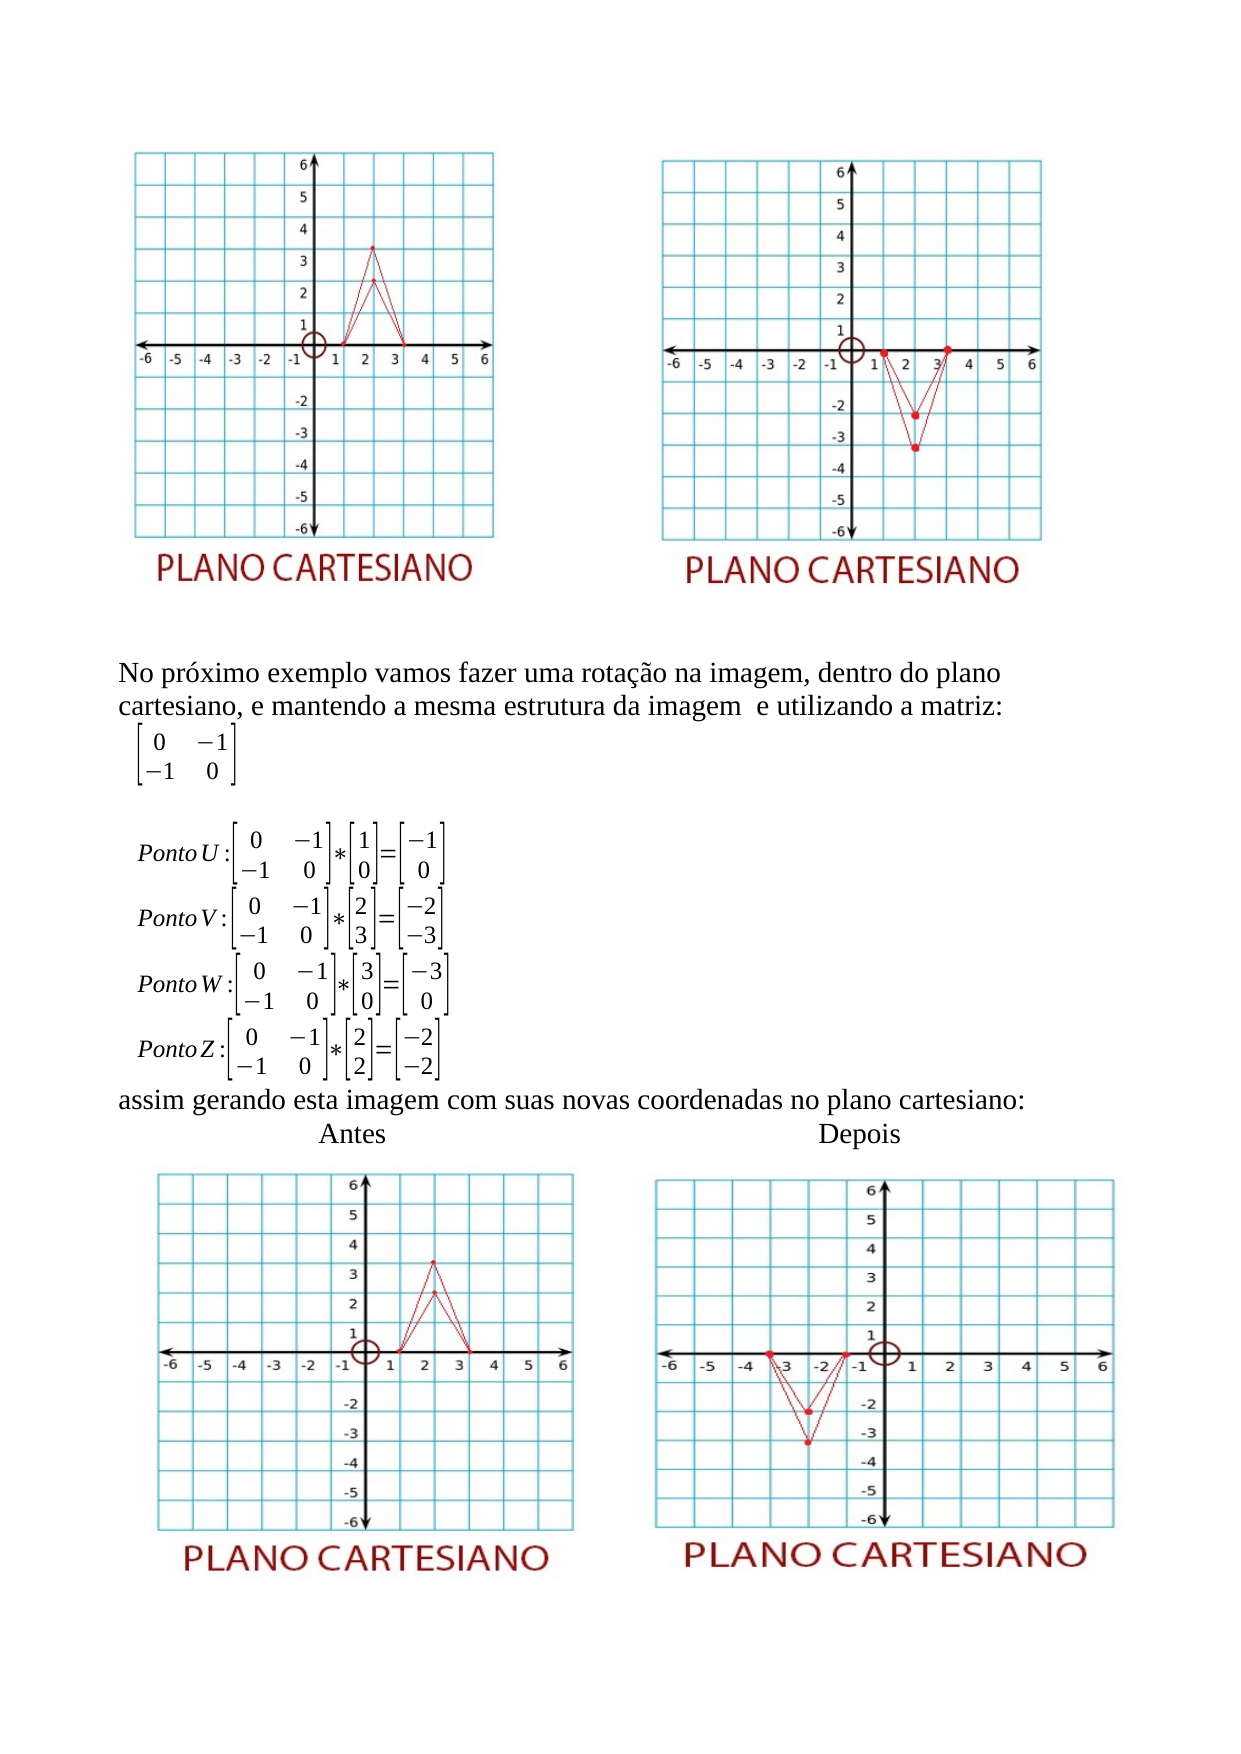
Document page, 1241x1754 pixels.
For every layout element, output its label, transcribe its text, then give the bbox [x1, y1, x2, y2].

text assim gerando esta imagem com suas novas coordenadas no plano cartesiano: [118, 1082, 1122, 1116]
text Antes Depois [118, 1116, 1122, 1149]
picture [655, 151, 1062, 592]
picture [128, 143, 513, 590]
picture [647, 1172, 1139, 1575]
picture [150, 1165, 596, 1579]
text No próximo exemplo vamos fazer uma rotação na imagem, dentro do plano cartesiano, e mantendo a mesma estrutura da imagem e utilizando a matriz: [118, 655, 1122, 787]
